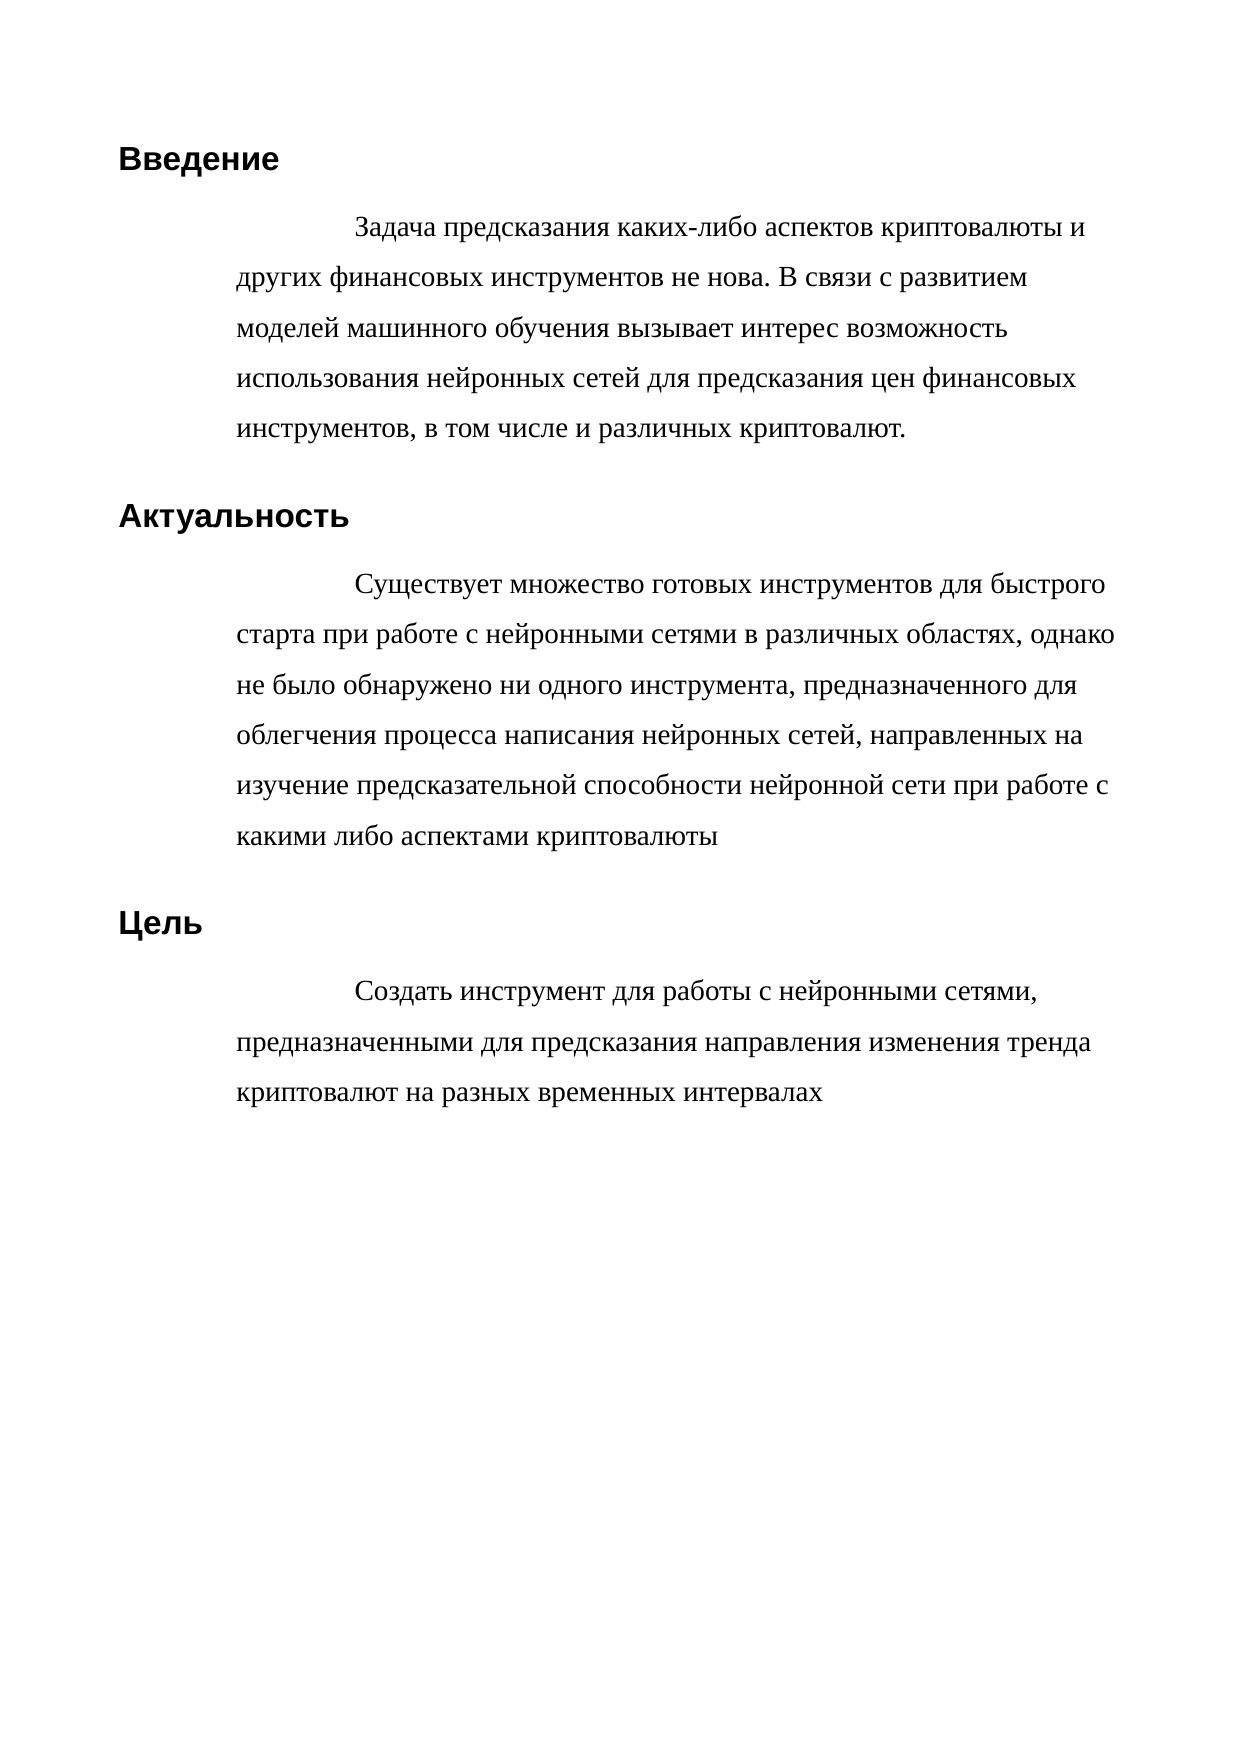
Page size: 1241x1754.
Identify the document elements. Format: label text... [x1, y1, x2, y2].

subtitle Актуальность [118, 496, 1122, 534]
text Существует множество готовых инструментов для быстрого старта при работе с нейронными сетями в различных областях, однако не было обнаружено ни одного инструмента, предназначенного для облегчения процесса написания нейронных сетей, направленных на изучение предсказательной способности нейронной сети при работе с какими либо аспектами криптовалюты [236, 566, 1122, 851]
subtitle Цель [118, 903, 1122, 942]
text Задача предсказания каких-либо аспектов криптовалюты и других финансовых инструментов не нова. В связи с развитием моделей машинного обучения вызывает интерес возможность использования нейронных сетей для предсказания цен финансовых инструментов, в том числе и различных криптовалют. [236, 209, 1122, 444]
subtitle Введение [118, 139, 1122, 177]
text Создать инструмент для работы с нейронными сетями, предназначенными для предсказания направления изменения тренда криптовалют на разных временных интервалах [236, 973, 1122, 1108]
